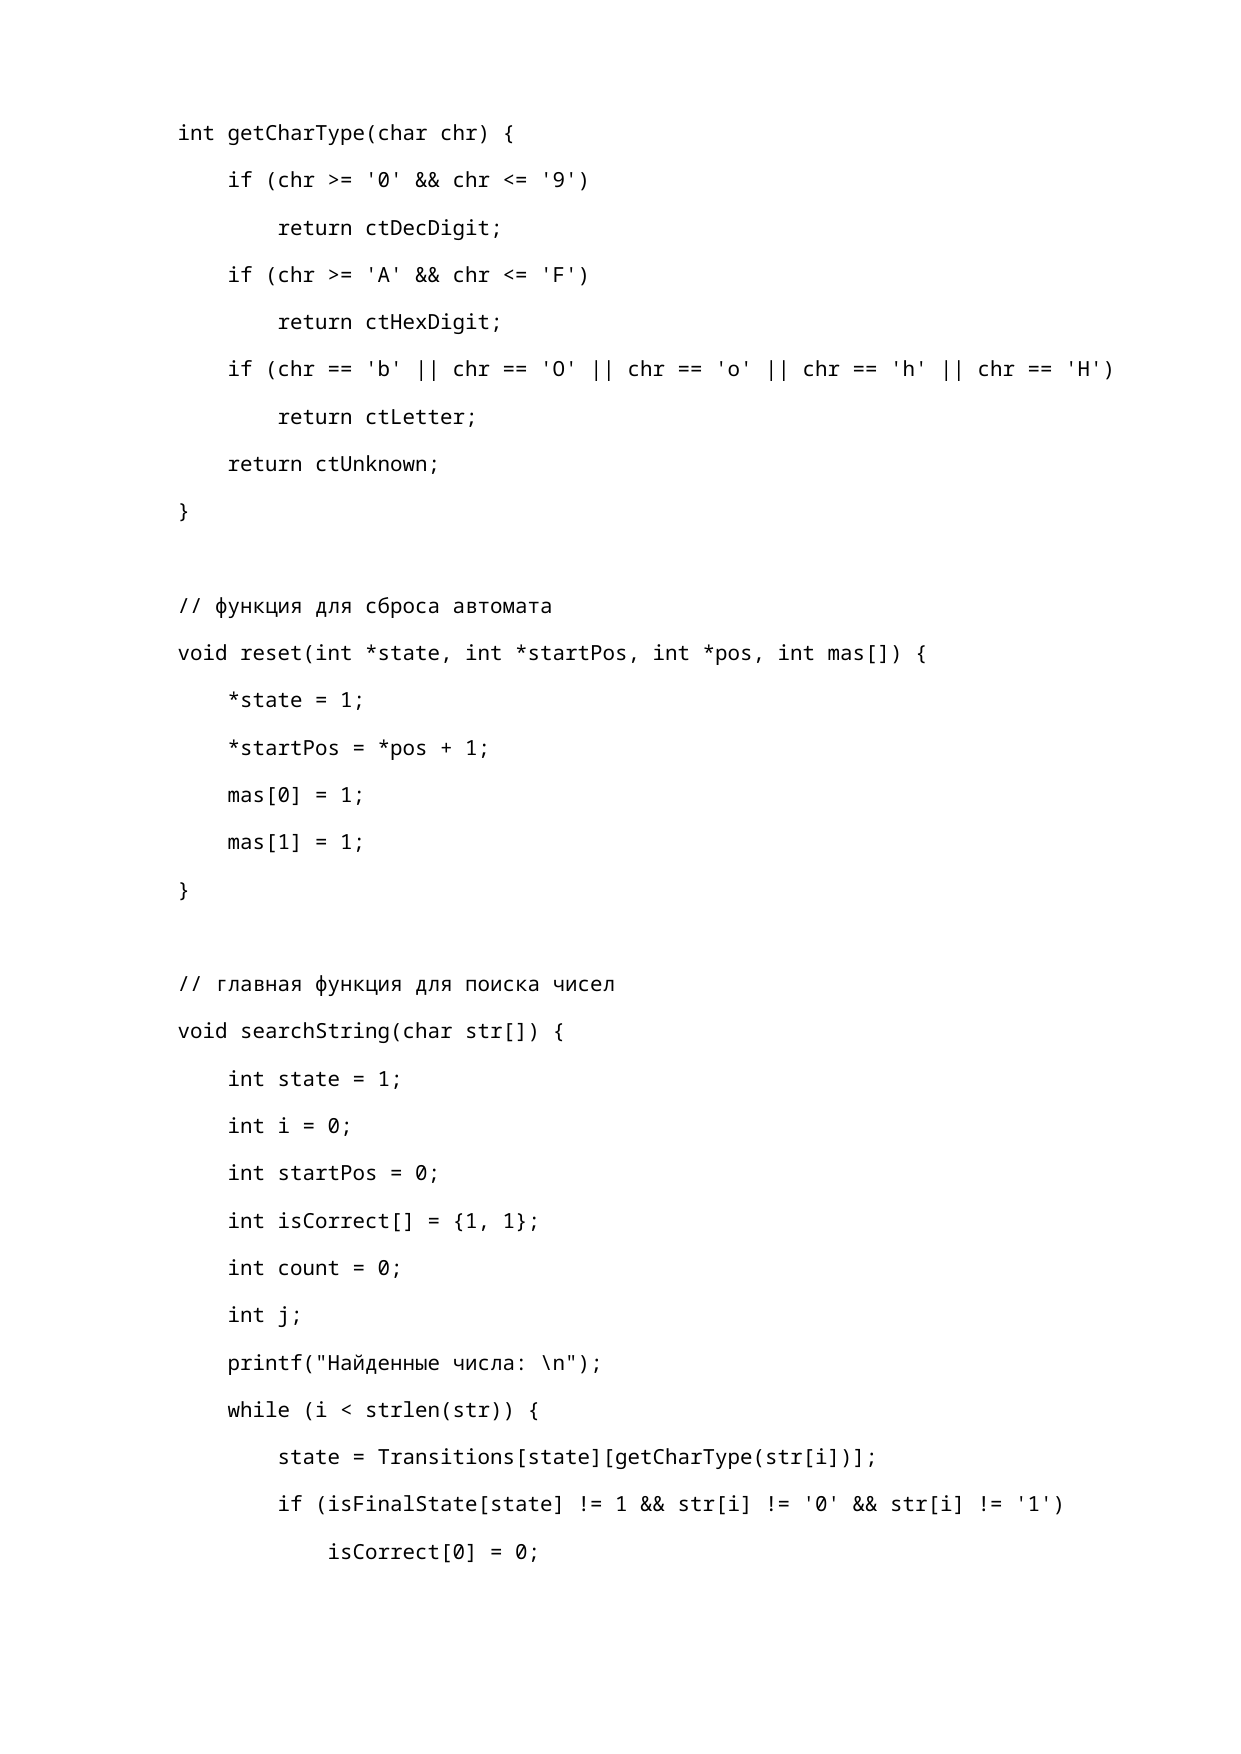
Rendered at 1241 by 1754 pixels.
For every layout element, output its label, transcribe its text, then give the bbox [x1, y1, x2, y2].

text if (chr >= 'A' && chr <= 'F') [177, 260, 1152, 288]
text return ctUnknown; [177, 449, 1152, 478]
text *state = 1; [177, 686, 1152, 714]
text printf("Найденные числа: \n"); [177, 1348, 1152, 1376]
text while (i < strlen(str)) { [177, 1395, 1152, 1423]
text mas[0] = 1; [177, 780, 1152, 809]
text mas[1] = 1; [177, 827, 1152, 856]
text if (chr == 'b' || chr == 'O' || chr == 'o' || chr == 'h' || chr == 'H') [177, 354, 1152, 383]
text return ctHexDigit; [177, 307, 1152, 336]
text isCorrect[0] = 0; [177, 1537, 1152, 1565]
text // функция для сброса автомата [177, 591, 1152, 619]
text if (chr >= '0' && chr <= '9') [177, 165, 1152, 194]
text *startPos = *pos + 1; [177, 733, 1152, 761]
text int state = 1; [177, 1064, 1152, 1092]
text int j; [177, 1300, 1152, 1329]
text void reset(int *state, int *startPos, int *pos, int mas[]) { [177, 638, 1152, 667]
text return ctLetter; [177, 402, 1152, 430]
text int startPos = 0; [177, 1158, 1152, 1187]
text return ctDecDigit; [177, 213, 1152, 241]
text } [177, 875, 1152, 903]
text int getCharType(char chr) { [177, 118, 1152, 147]
text void searchString(char str[]) { [177, 1017, 1152, 1045]
text int i = 0; [177, 1111, 1152, 1140]
text if (isFinalState[state] != 1 && str[i] != '0' && str[i] != '1') [177, 1489, 1152, 1518]
text int count = 0; [177, 1253, 1152, 1282]
text // главная функция для поиска чисел [177, 969, 1152, 998]
text } [177, 496, 1152, 525]
text int isCorrect[] = {1, 1}; [177, 1206, 1152, 1234]
text state = Transitions[state][getCharType(str[i])]; [177, 1442, 1152, 1471]
